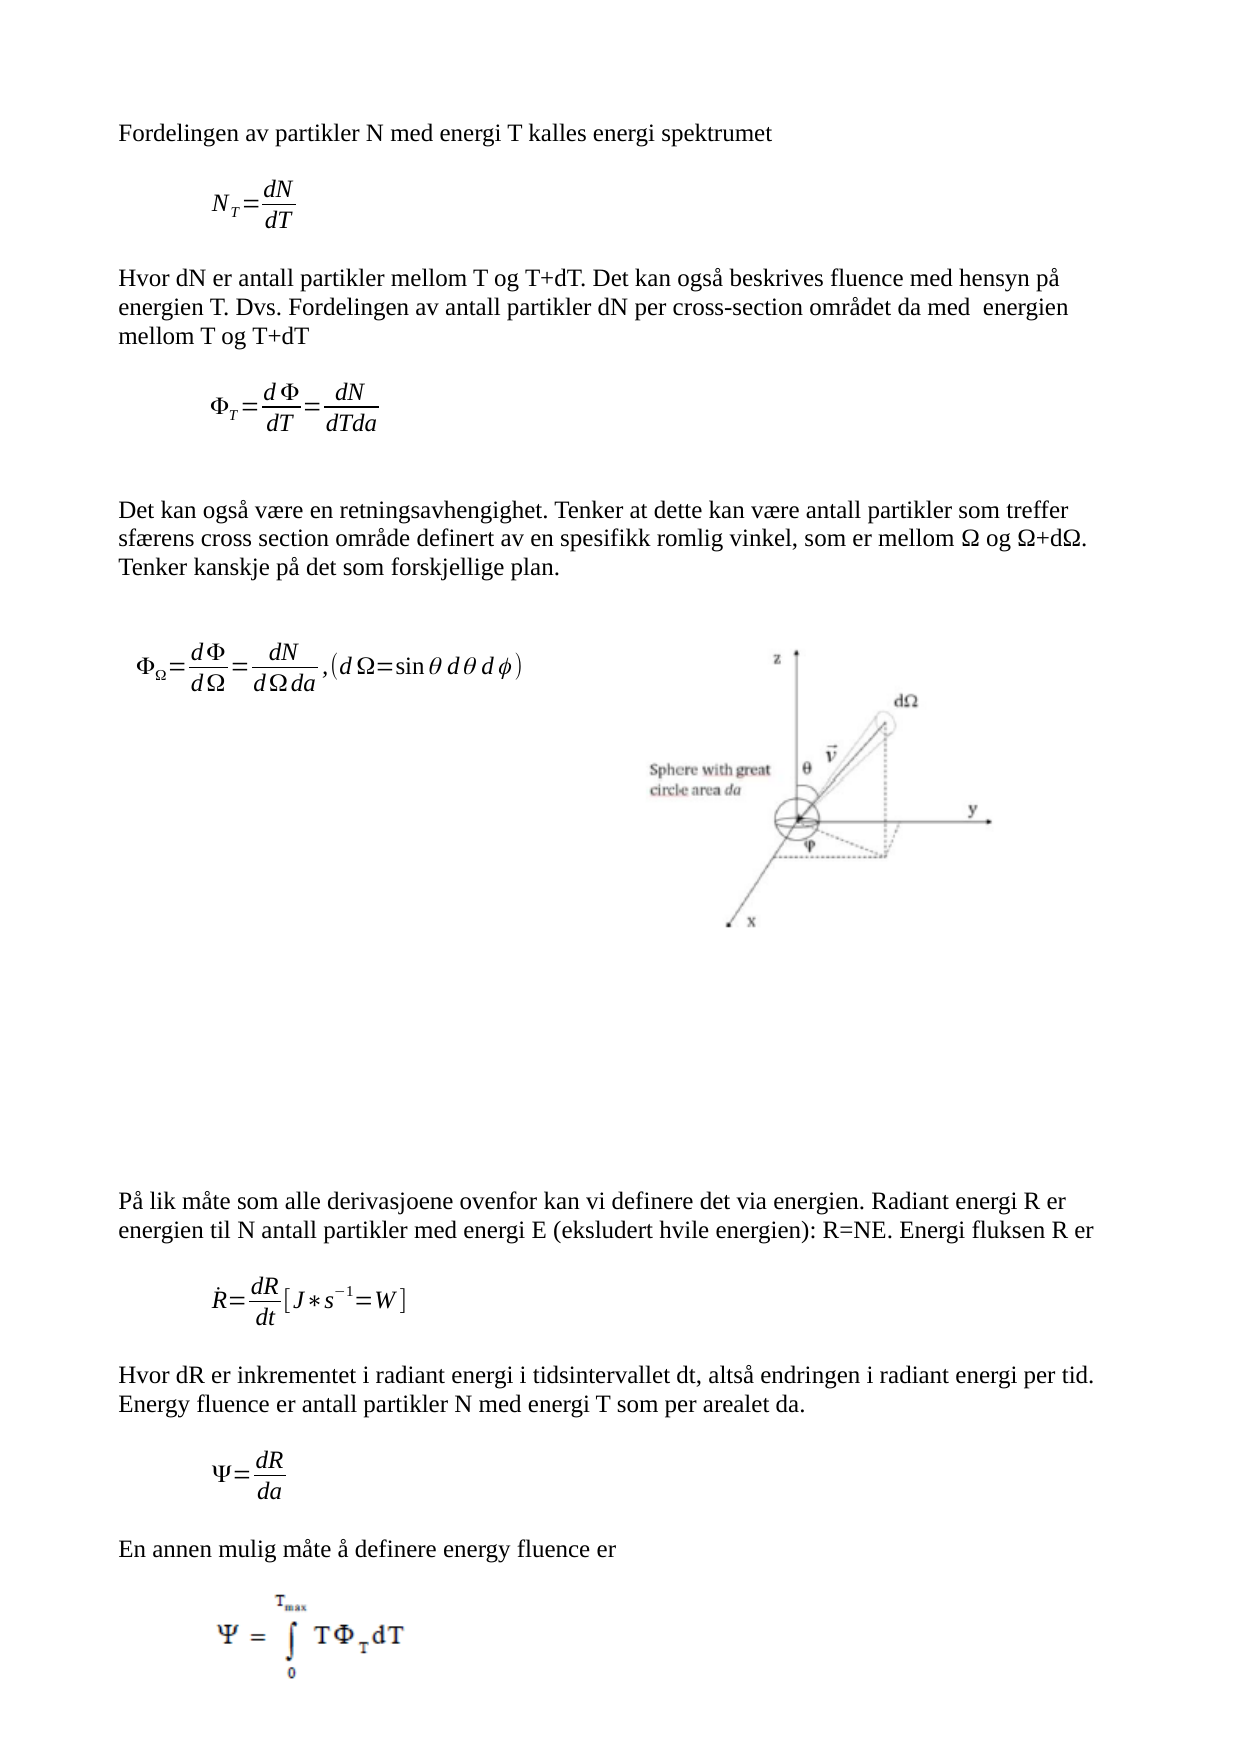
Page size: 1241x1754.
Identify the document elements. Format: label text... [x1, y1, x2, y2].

picture [598, 630, 1039, 954]
text På lik måte som alle derivasjoene ovenfor kan vi definere det via energien. Radiant energi R er energien til N antall partikler med energi E (eksludert hvile energien): R=NE. Energi fluksen R er [118, 1186, 1122, 1244]
text Hvor dR er inkrementet i radiant energi i tidsintervallet dt, altså endringen i radiant energi per tid. Energy fluence er antall partikler N med energi T som per arealet da. [118, 1360, 1122, 1418]
text Fordelingen av partikler N med energi T kalles energi spektrumet [118, 118, 1122, 147]
picture [184, 1581, 438, 1688]
text En annen mulig måte å definere energy fluence er [118, 1534, 1122, 1563]
text Hvor dN er antall partikler mellom T og T+dT. Det kan også beskrives fluence med hensyn på energien T. Dvs. Fordelingen av antall partikler dN per cross-section området da med energien mellom T og T+dT [118, 263, 1122, 349]
text Det kan også være en retningsavhengighet. Tenker at dette kan være antall partikler som treffer sfærens cross section område definert av en spesifikk romlig vinkel, som er mellom Ω og Ω+dΩ. Tenker kanskje på det som forskjellige plan. [118, 495, 1122, 581]
